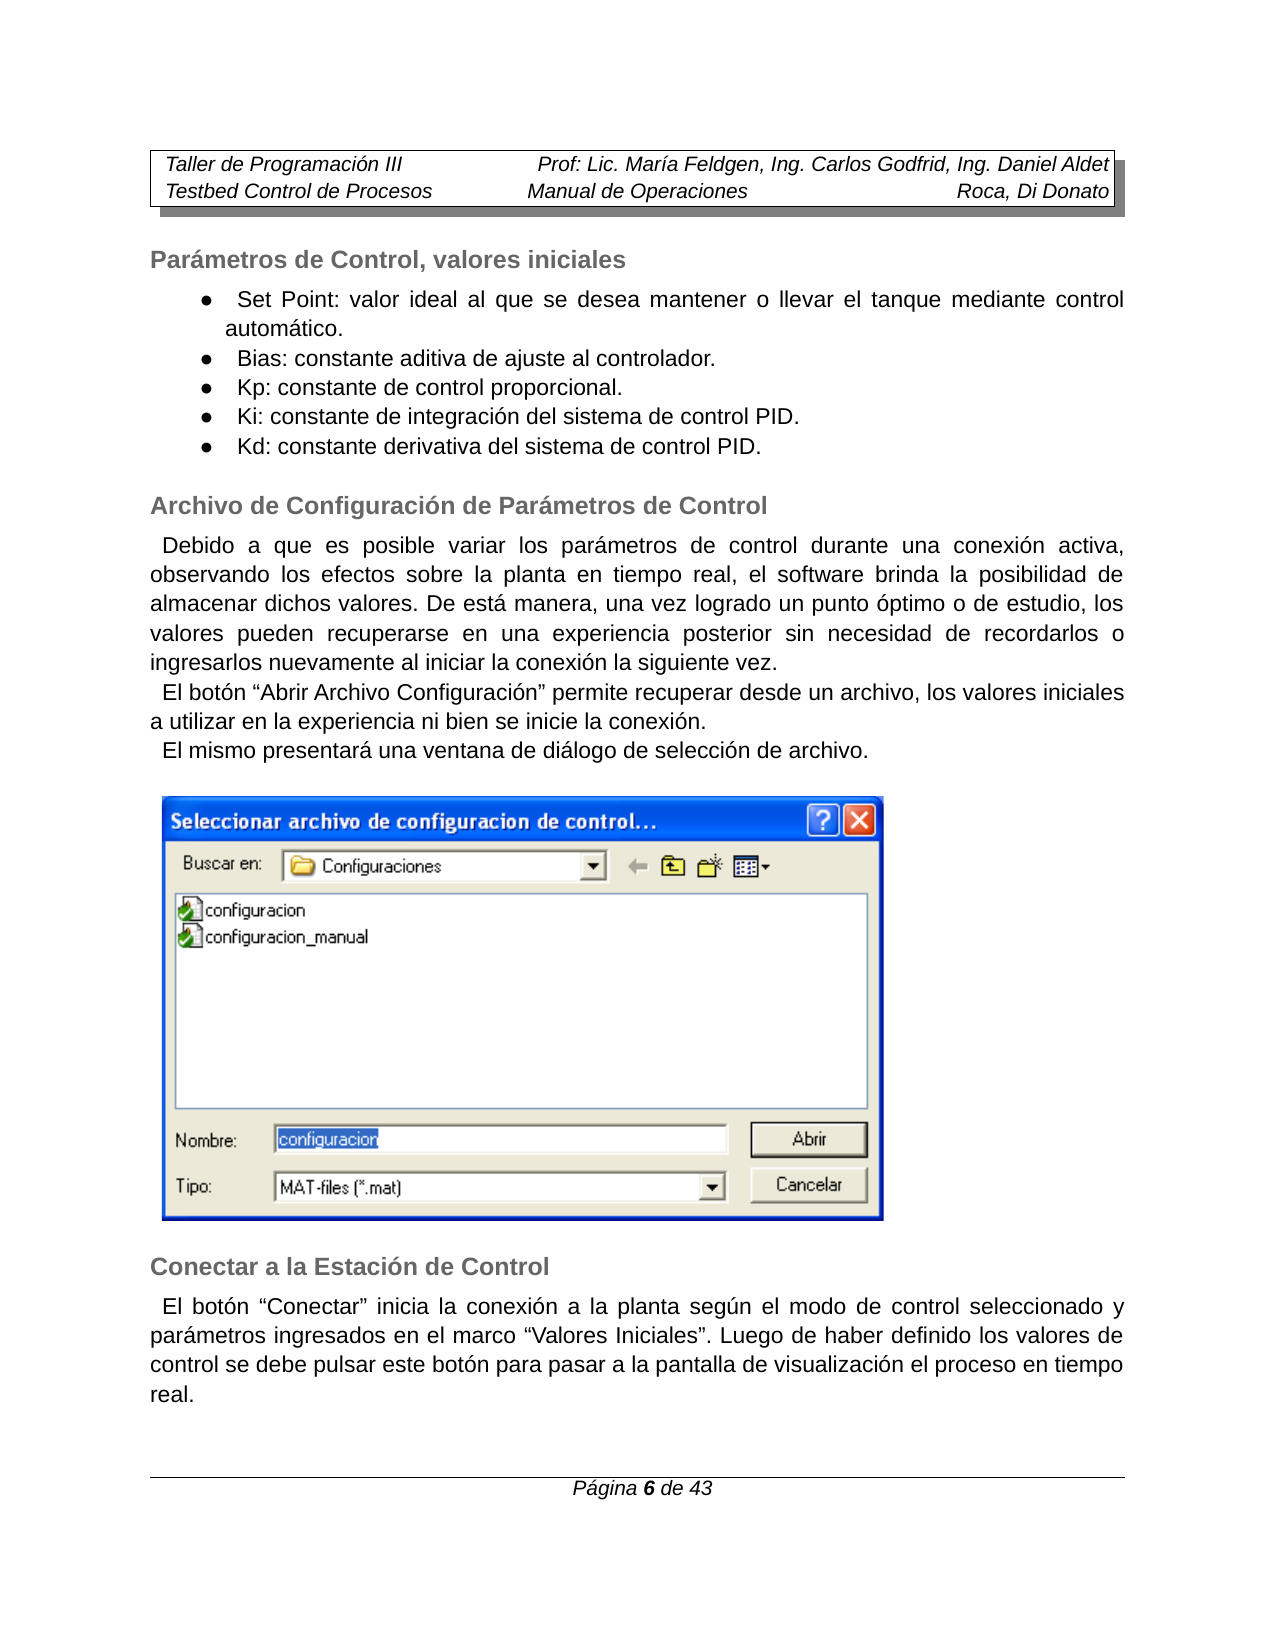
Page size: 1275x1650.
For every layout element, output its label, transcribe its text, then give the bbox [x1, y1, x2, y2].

list Bias: constante aditiva de ajuste al controlador. [187, 345, 1125, 371]
subtitle Archivo de Configuración de Parámetros de Control [150, 492, 1125, 520]
text El botón “Conectar” inicia la conexión a la planta según el modo de control seleccionado y parámetros ingresados en el marco “Valores Iniciales”. Luego de haber definido los valores de control se debe pulsar este botón para pasar a la pantalla de visualización el proceso en tiempo real. [150, 1293, 1125, 1407]
list Kd: constante derivativa del sistema de control PID. [187, 433, 1125, 459]
list Set Point: valor ideal al que se desea mantener o llevar el tanque mediante control automático. [187, 286, 1125, 341]
picture [161, 796, 884, 1221]
list Ki: constante de integración del sistema de control PID. [187, 404, 1125, 429]
text El botón “Abrir Archivo Configuración” permite recuperar desde un archivo, los valores iniciales a utilizar en la experiencia ni bien se inicie la conexión. [150, 679, 1125, 734]
text El mismo presentará una ventana de diálogo de selección de archivo. [150, 738, 1125, 763]
text Debido a que es posible variar los parámetros de control durante una conexión activa, observando los efectos sobre la planta en tiempo real, el software brinda la posibilidad de almacenar dichos valores. De está manera, una vez logrado un punto óptimo o de estudio, los valores pueden recuperarse en una experiencia posterior sin necesidad de recordarlos o ingresarlos nuevamente al iniciar la conexión la siguiente vez. [150, 532, 1125, 675]
list Kp: constante de control proporcional. [187, 374, 1125, 400]
subtitle Conectar a la Estación de Control [150, 1253, 1125, 1281]
subtitle Parámetros de Control, valores iniciales [150, 246, 1125, 274]
